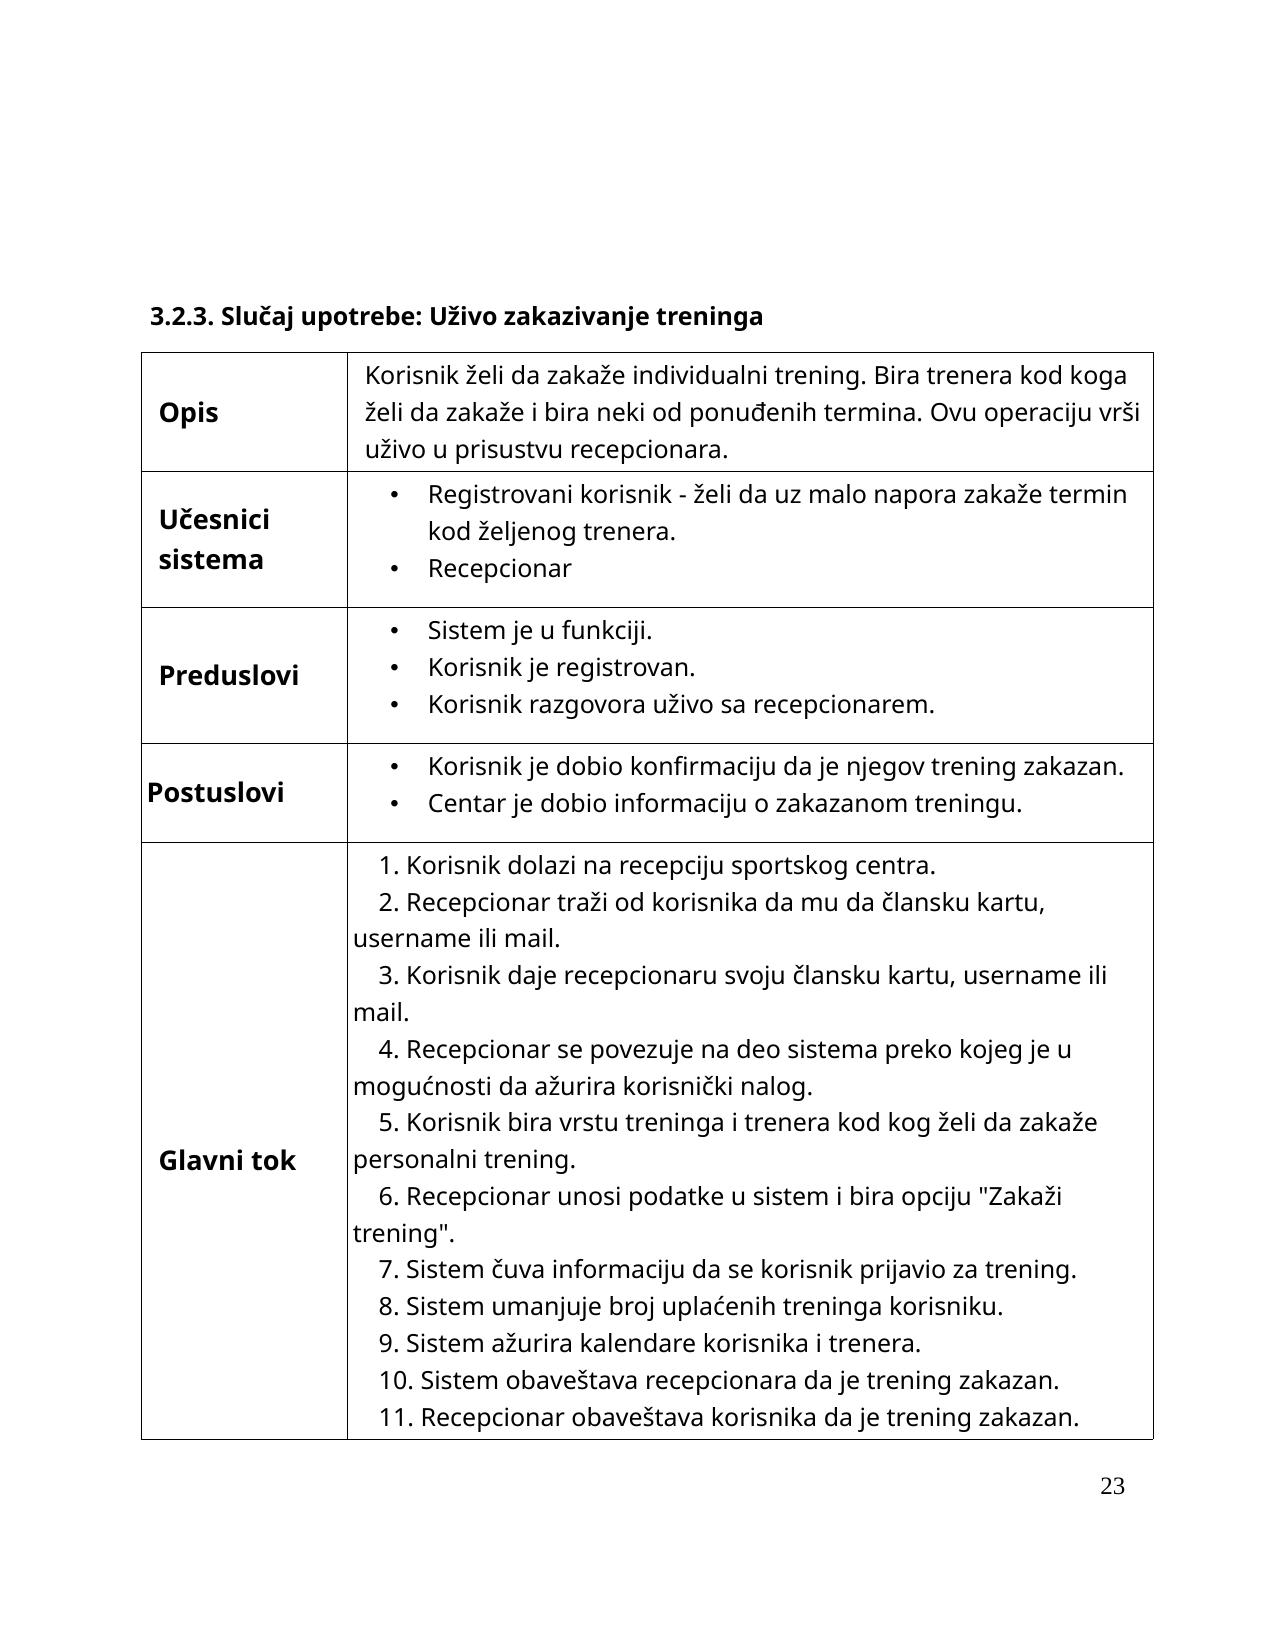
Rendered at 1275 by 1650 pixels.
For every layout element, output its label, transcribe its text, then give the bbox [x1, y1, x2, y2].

table_cell Registrovani korisnik - želi da uz malo napora zakaže termin kod željenog trenera. Recepcionar [348, 472, 1153, 607]
table_cell Učesnici sistema [142, 472, 347, 607]
table_cell Sistem je u funkciji. Korisnik je registrovan. Korisnik razgovora uživo sa recepcionarem. [348, 608, 1153, 743]
table_cell Preduslovi [142, 608, 347, 743]
table_header Korisnik želi da zakaže individualni trening. Bira trenera kod koga želi da zakaže i bira neki od ponuđenih termina. Ovu operaciju vrši uživo u prisustvu recepcionara. [348, 353, 1153, 471]
table_cell Korisnik je dobio konfirmaciju da je njegov trening zakazan. Centar je dobio informaciju o zakazanom treningu. [348, 744, 1153, 842]
table_cell Postuslovi [142, 744, 347, 842]
table_cell 1. Korisnik dolazi na recepciju sportskog centra. 2. Recepcionar traži od korisnika da mu da člansku kartu, username ili mail. 3. Korisnik daje recepcionaru svoju člansku kartu, username ili mail. 4. Recepcionar se povezuje na deo sistema preko kojeg je u mogućnosti da ažurira korisnički nalog. 5. Korisnik bira vrstu treninga i trenera kod kog želi da zakaže personalni trening. 6. Recepcionar unosi podatke u sistem i bira opciju "Zakaži trening". 7. Sistem čuva informaciju da se korisnik prijavio za trening. 8. Sistem umanjuje broj uplaćenih treninga korisniku. 9. Sistem ažurira kalendare korisnika i trenera. 10. Sistem obaveštava recepcionara da je trening zakazan. 11. Recepcionar obaveštava korisnika da je trening zakazan. [348, 843, 1153, 1439]
text 3.2.3. Slučaj upotrebe: Uživo zakazivanje treninga [150, 298, 1125, 332]
table_header Opis [142, 353, 347, 471]
table_cell Glavni tok [142, 843, 347, 1439]
